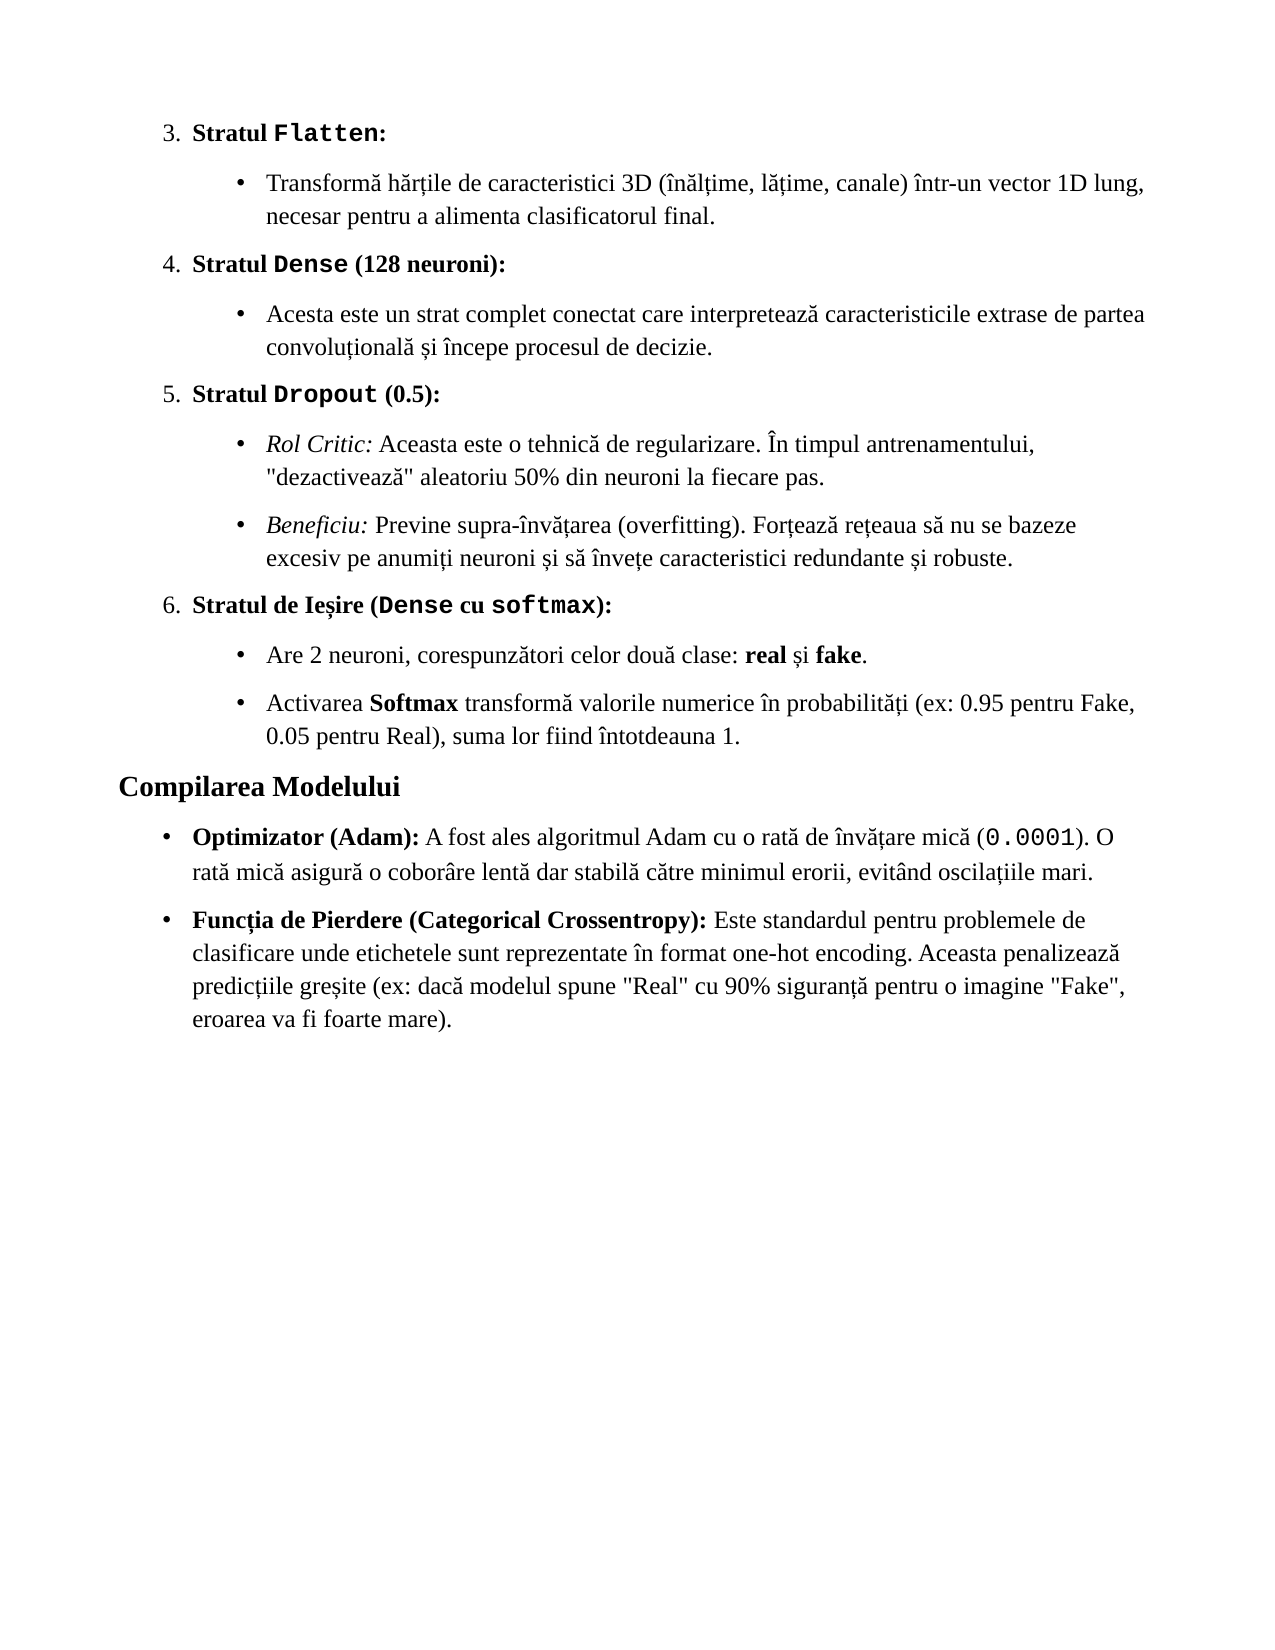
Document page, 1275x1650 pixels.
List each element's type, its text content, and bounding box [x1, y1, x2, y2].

list Rol Critic: Aceasta este o tehnică de regularizare. În timpul antrenamentului, "dezactivează" aleatoriu 50% din neuroni la fiecare pas. [236, 429, 1157, 491]
list Beneficiu: Previne supra-învățarea (overfitting). Forțează rețeaua să nu se bazeze excesiv pe anumiți neuroni și să învețe caracteristici redundante și robuste. [236, 510, 1157, 572]
list Acesta este un strat complet conectat care interpretează caracteristicile extrase de partea convoluțională și începe procesul de decizie. [236, 299, 1157, 361]
list Funcția de Pierdere (Categorical Crossentropy): Este standardul pentru problemele de clasificare unde etichetele sunt reprezentate în format one-hot encoding. Aceasta penalizează predicțiile greșite (ex: dacă modelul spune "Real" cu 90% siguranță pentru o imagine "Fake", eroarea va fi foarte mare). [162, 905, 1157, 1032]
list Optimizator (Adam): A fost ales algoritmul Adam cu o rată de învățare mică (0.0001). O rată mică asigură o coborâre lentă dar stabilă către minimul erorii, evitând oscilațiile mari. [162, 822, 1157, 886]
list Are 2 neuroni, corespunzători celor două clase: real și fake. [236, 641, 1157, 669]
list Activarea Softmax transformă valorile numerice în probabilități (ex: 0.95 pentru Fake, 0.05 pentru Real), suma lor fiind întotdeauna 1. [236, 688, 1157, 750]
subtitle Compilarea Modelului [118, 769, 1157, 802]
list Stratul Dense (128 neuroni): [162, 249, 1157, 279]
list Stratul de Ieșire (Dense cu softmax): [162, 591, 1157, 621]
list Stratul Dropout (0.5): [162, 379, 1157, 410]
list Transformă hărțile de caracteristici 3D (înălțime, lățime, canale) într-un vector 1D lung, necesar pentru a alimenta clasificatorul final. [236, 168, 1157, 230]
list Stratul Flatten: [162, 118, 1157, 149]
